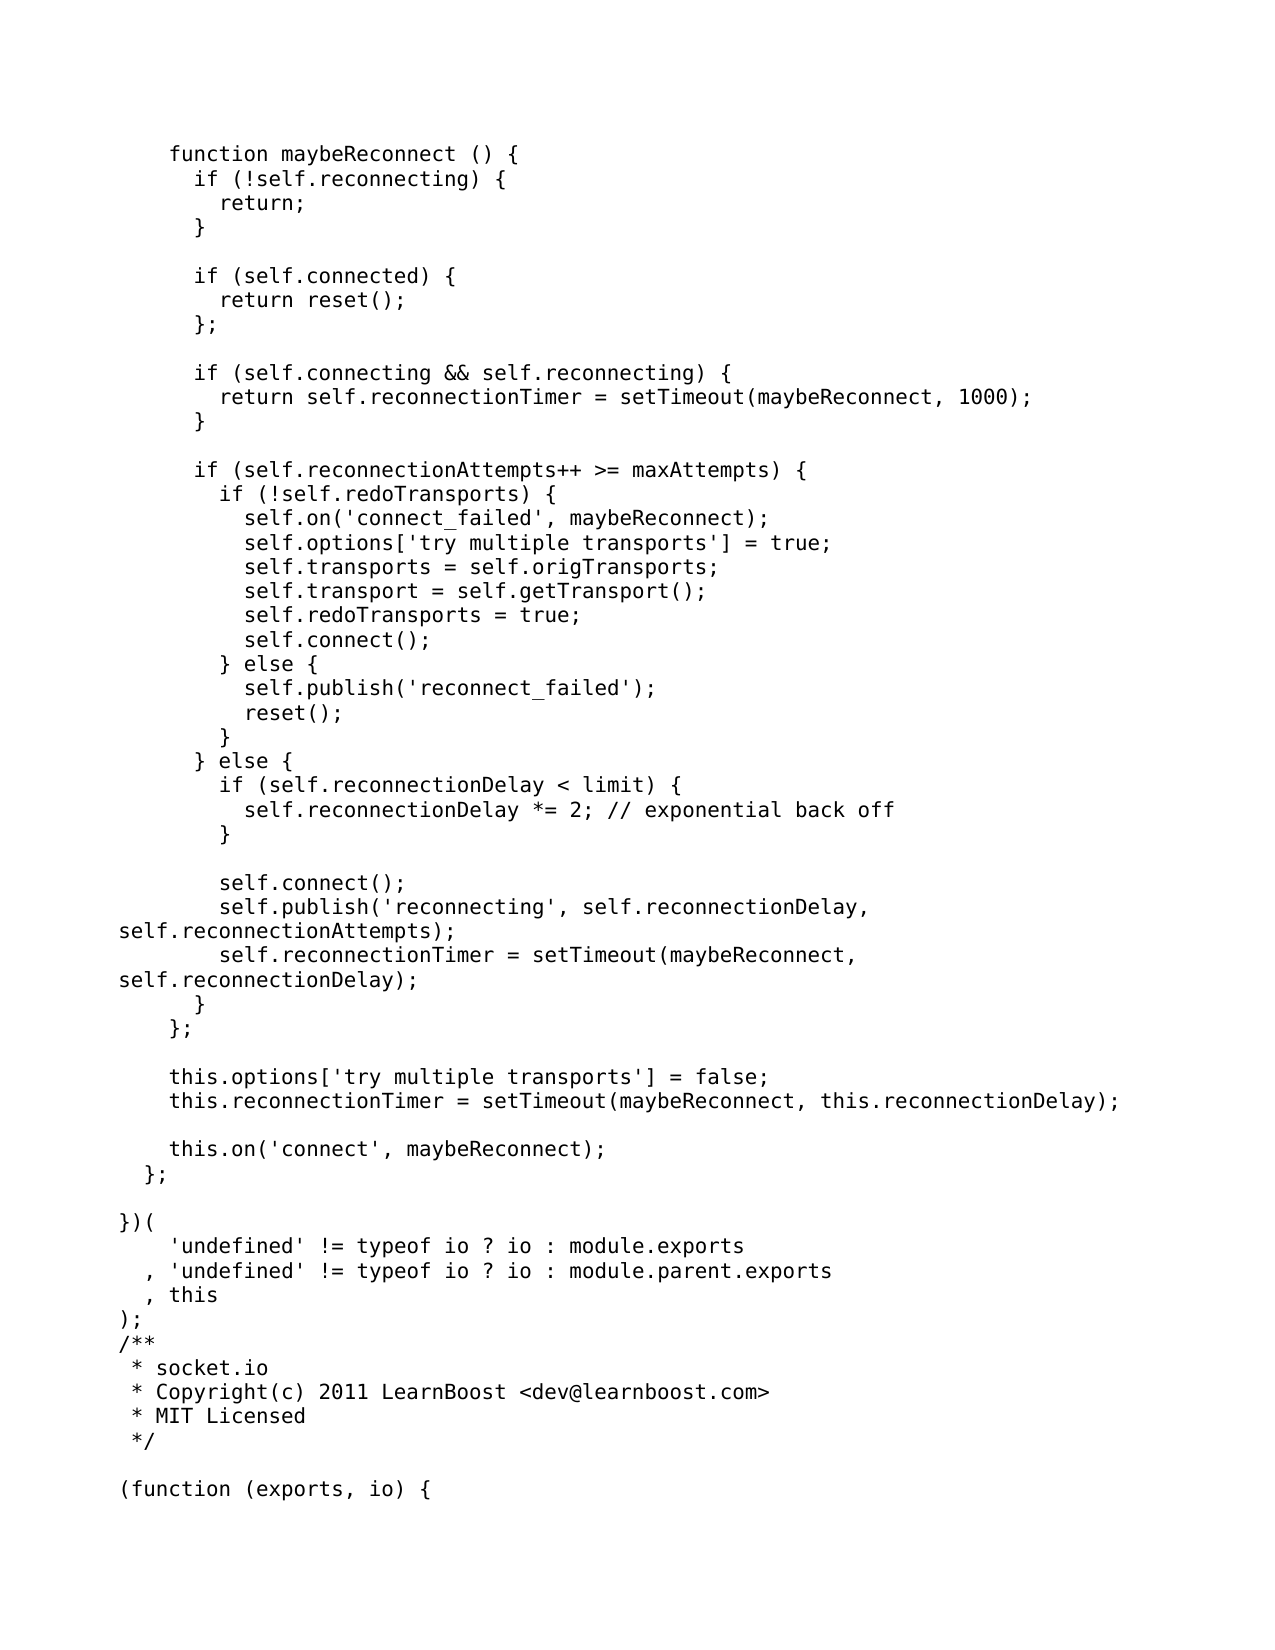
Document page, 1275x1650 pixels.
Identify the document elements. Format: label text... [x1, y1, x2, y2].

text ); [118, 1307, 1157, 1332]
text return reset(); [118, 288, 1157, 312]
text 'undefined' != typeof io ? io : module.exports [118, 1234, 1157, 1259]
text if (self.connected) { [118, 264, 1157, 288]
text })( [118, 1210, 1157, 1234]
text self.connect(); [118, 628, 1157, 652]
text this.options['try multiple transports'] = false; [118, 1065, 1157, 1089]
text self.publish('reconnecting', self.reconnectionDelay, self.reconnectionAttempts); [118, 895, 1157, 943]
text self.transport = self.getTransport(); [118, 579, 1157, 603]
text , 'undefined' != typeof io ? io : module.parent.exports [118, 1259, 1157, 1283]
text return self.reconnectionTimer = setTimeout(maybeReconnect, 1000); [118, 385, 1157, 409]
text if (self.reconnectionAttempts++ >= maxAttempts) { [118, 458, 1157, 482]
text */ [118, 1429, 1157, 1453]
text if (!self.redoTransports) { [118, 482, 1157, 506]
text if (!self.reconnecting) { [118, 167, 1157, 191]
text } [118, 409, 1157, 434]
text , this [118, 1283, 1157, 1307]
text this.reconnectionTimer = setTimeout(maybeReconnect, this.reconnectionDelay); [118, 1089, 1157, 1113]
text } [118, 215, 1157, 239]
text } else { [118, 749, 1157, 773]
text self.reconnectionDelay *= 2; // exponential back off [118, 798, 1157, 822]
text self.options['try multiple transports'] = true; [118, 531, 1157, 555]
text } [118, 822, 1157, 846]
text }; [118, 1016, 1157, 1040]
text } [118, 725, 1157, 749]
text self.on('connect_failed', maybeReconnect); [118, 506, 1157, 531]
text * Copyright(c) 2011 LearnBoost <dev@learnboost.com> [118, 1380, 1157, 1404]
text * MIT Licensed [118, 1404, 1157, 1429]
text } [118, 992, 1157, 1016]
text (function (exports, io) { [118, 1477, 1157, 1502]
text if (self.reconnectionDelay < limit) { [118, 773, 1157, 798]
text self.transports = self.origTransports; [118, 555, 1157, 579]
text self.publish('reconnect_failed'); [118, 676, 1157, 701]
text /** [118, 1332, 1157, 1356]
text self.reconnectionTimer = setTimeout(maybeReconnect, self.reconnectionDelay); [118, 943, 1157, 992]
text * socket.io [118, 1356, 1157, 1380]
text self.connect(); [118, 871, 1157, 895]
text } else { [118, 652, 1157, 676]
text }; [118, 1162, 1157, 1186]
text reset(); [118, 701, 1157, 725]
text this.on('connect', maybeReconnect); [118, 1137, 1157, 1162]
text function maybeReconnect () { [118, 142, 1157, 167]
text return; [118, 191, 1157, 215]
text self.redoTransports = true; [118, 603, 1157, 628]
text }; [118, 312, 1157, 337]
text if (self.connecting && self.reconnecting) { [118, 361, 1157, 385]
